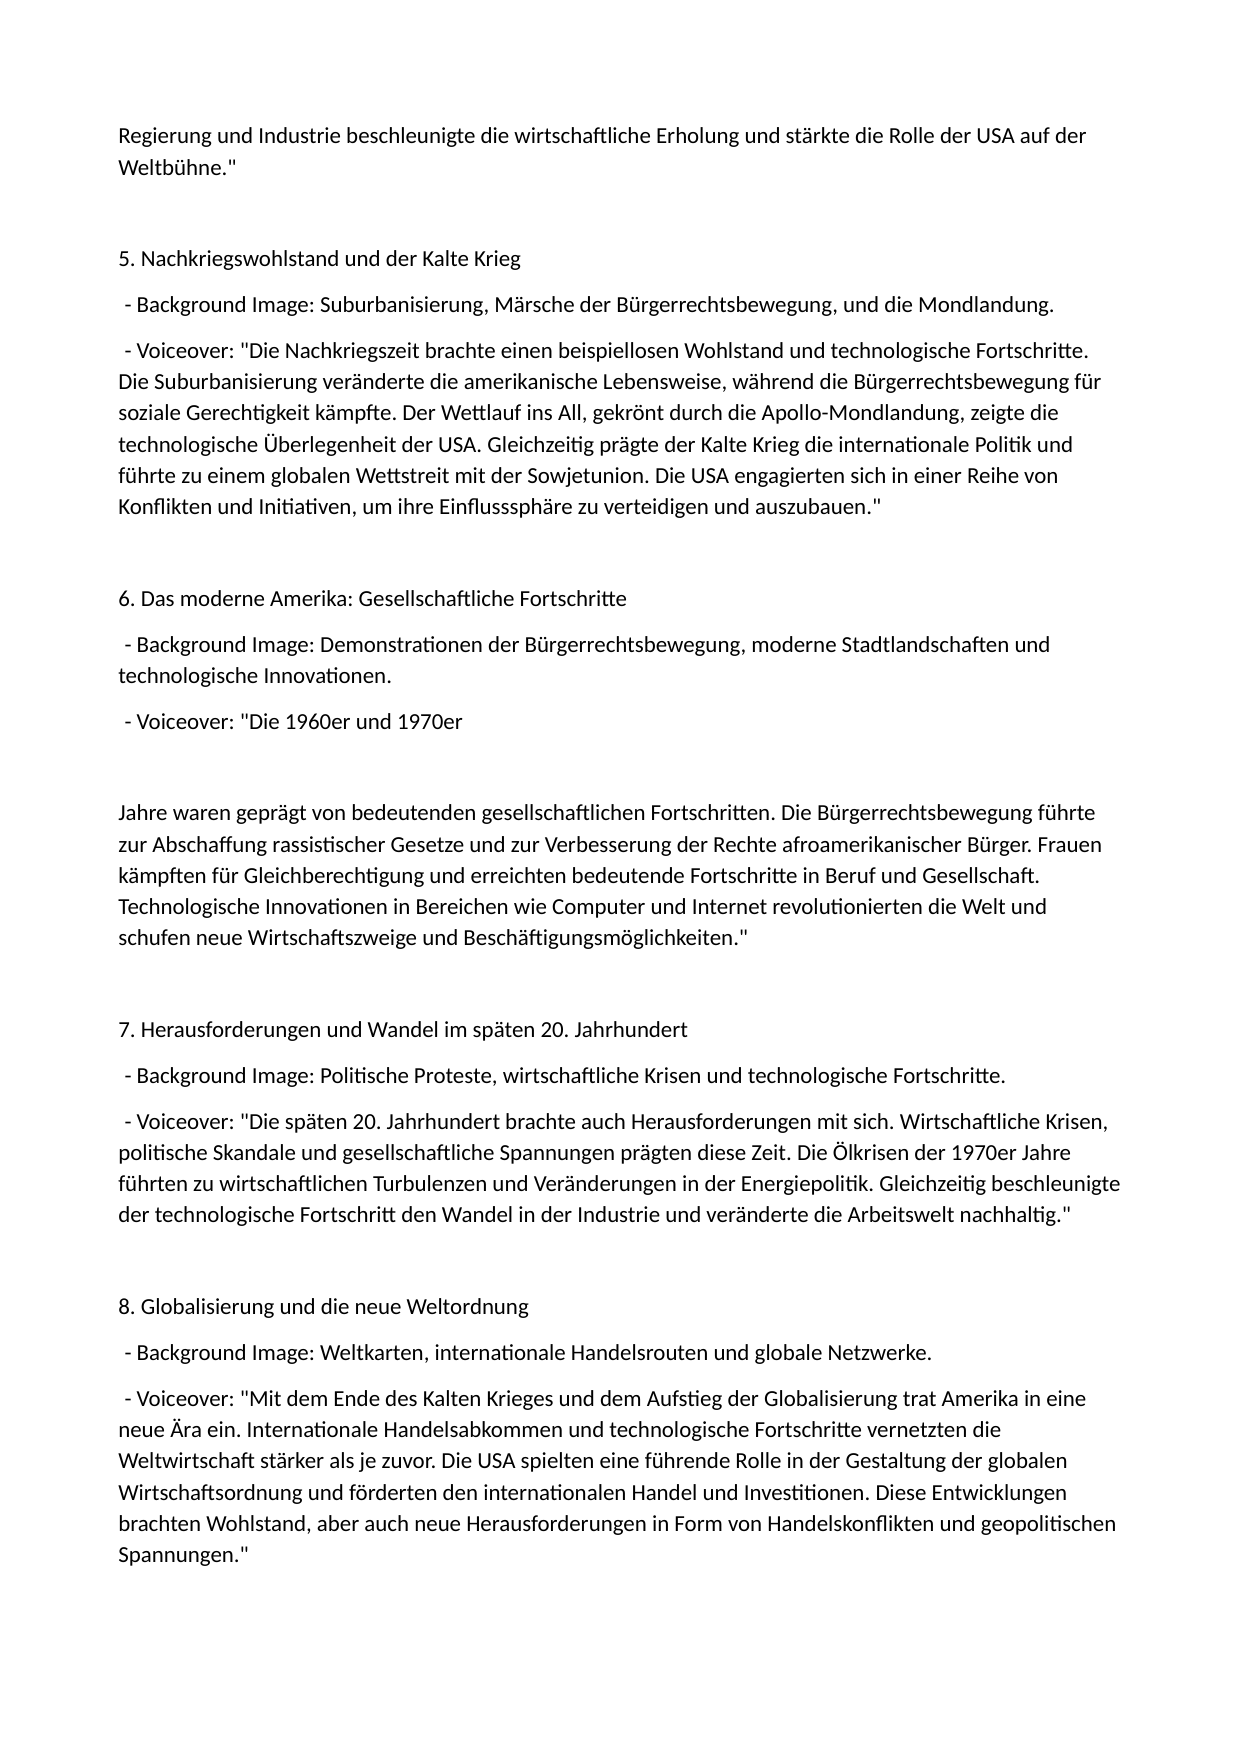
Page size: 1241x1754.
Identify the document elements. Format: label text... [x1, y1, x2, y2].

text 5. Nachkriegswohlstand und der Kalte Krieg [118, 241, 1122, 272]
text - Voiceover: "Die späten 20. Jahrhundert brachte auch Herausforderungen mit sich. Wirtschaftliche Krisen, politische Skandale und gesellschaftliche Spannungen prägten diese Zeit. Die Ölkrisen der 1970er Jahre führten zu wirtschaftlichen Turbulenzen und Veränderungen in der Energiepolitik. Gleichzeitig beschleunigte der technologische Fortschritt den Wandel in der Industrie und veränderte die Arbeitswelt nachhaltig." [118, 1103, 1122, 1228]
text - Voiceover: "Die Nachkriegszeit brachte einen beispiellosen Wohlstand und technologische Fortschritte. Die Suburbanisierung veränderte die amerikanische Lebensweise, während die Bürgerrechtsbewegung für soziale Gerechtigkeit kämpfte. Der Wettlauf ins All, gekrönt durch die Apollo-Mondlandung, zeigte die technologische Überlegenheit der USA. Gleichzeitig prägte der Kalte Krieg die internationale Politik und führte zu einem globalen Wettstreit mit der Sowjetunion. Die USA engagierten sich in einer Reihe von Konflikten und Initiativen, um ihre Einflusssphäre zu verteidigen und auszubauen." [118, 333, 1122, 520]
text 6. Das moderne Amerika: Gesellschaftliche Fortschritte [118, 581, 1122, 612]
text - Voiceover: "Mit dem Ende des Kalten Krieges und dem Aufstieg der Globalisierung trat Amerika in eine neue Ära ein. Internationale Handelsabkommen und technologische Fortschritte vernetzten die Weltwirtschaft stärker als je zuvor. Die USA spielten eine führende Rolle in der Gestaltung der globalen Wirtschaftsordnung und förderten den internationalen Handel und Investitionen. Diese Entwicklungen brachten Wohlstand, aber auch neue Herausforderungen in Form von Handelskonflikten und geopolitischen Spannungen." [118, 1381, 1122, 1568]
text - Background Image: Weltkarten, internationale Handelsrouten und globale Netzwerke. [118, 1335, 1122, 1366]
text Jahre waren geprägt von bedeutenden gesellschaftlichen Fortschritten. Die Bürgerrechtsbewegung führte zur Abschaffung rassistischer Gesetze und zur Verbesserung der Rechte afroamerikanischer Bürger. Frauen kämpften für Gleichberechtigung und erreichten bedeutende Fortschritte in Beruf und Gesellschaft. Technologische Innovationen in Bereichen wie Computer und Internet revolutionierten die Welt und schufen neue Wirtschaftszweige und Beschäftigungsmöglichkeiten." [118, 795, 1122, 951]
text Regierung und Industrie beschleunigte die wirtschaftliche Erholung und stärkte die Rolle der USA auf der Weltbühne." [118, 118, 1122, 181]
text - Background Image: Suburbanisierung, Märsche der Bürgerrechtsbewegung, und die Mondlandung. [118, 287, 1122, 318]
text - Background Image: Politische Proteste, wirtschaftliche Krisen und technologische Fortschritte. [118, 1058, 1122, 1089]
text 8. Globalisierung und die neue Weltordnung [118, 1289, 1122, 1320]
text - Voiceover: "Die 1960er und 1970er [118, 703, 1122, 735]
text - Background Image: Demonstrationen der Bürgerrechtsbewegung, moderne Stadtlandschaften und technologische Innovationen. [118, 626, 1122, 689]
text 7. Herausforderungen und Wandel im späten 20. Jahrhundert [118, 1012, 1122, 1043]
